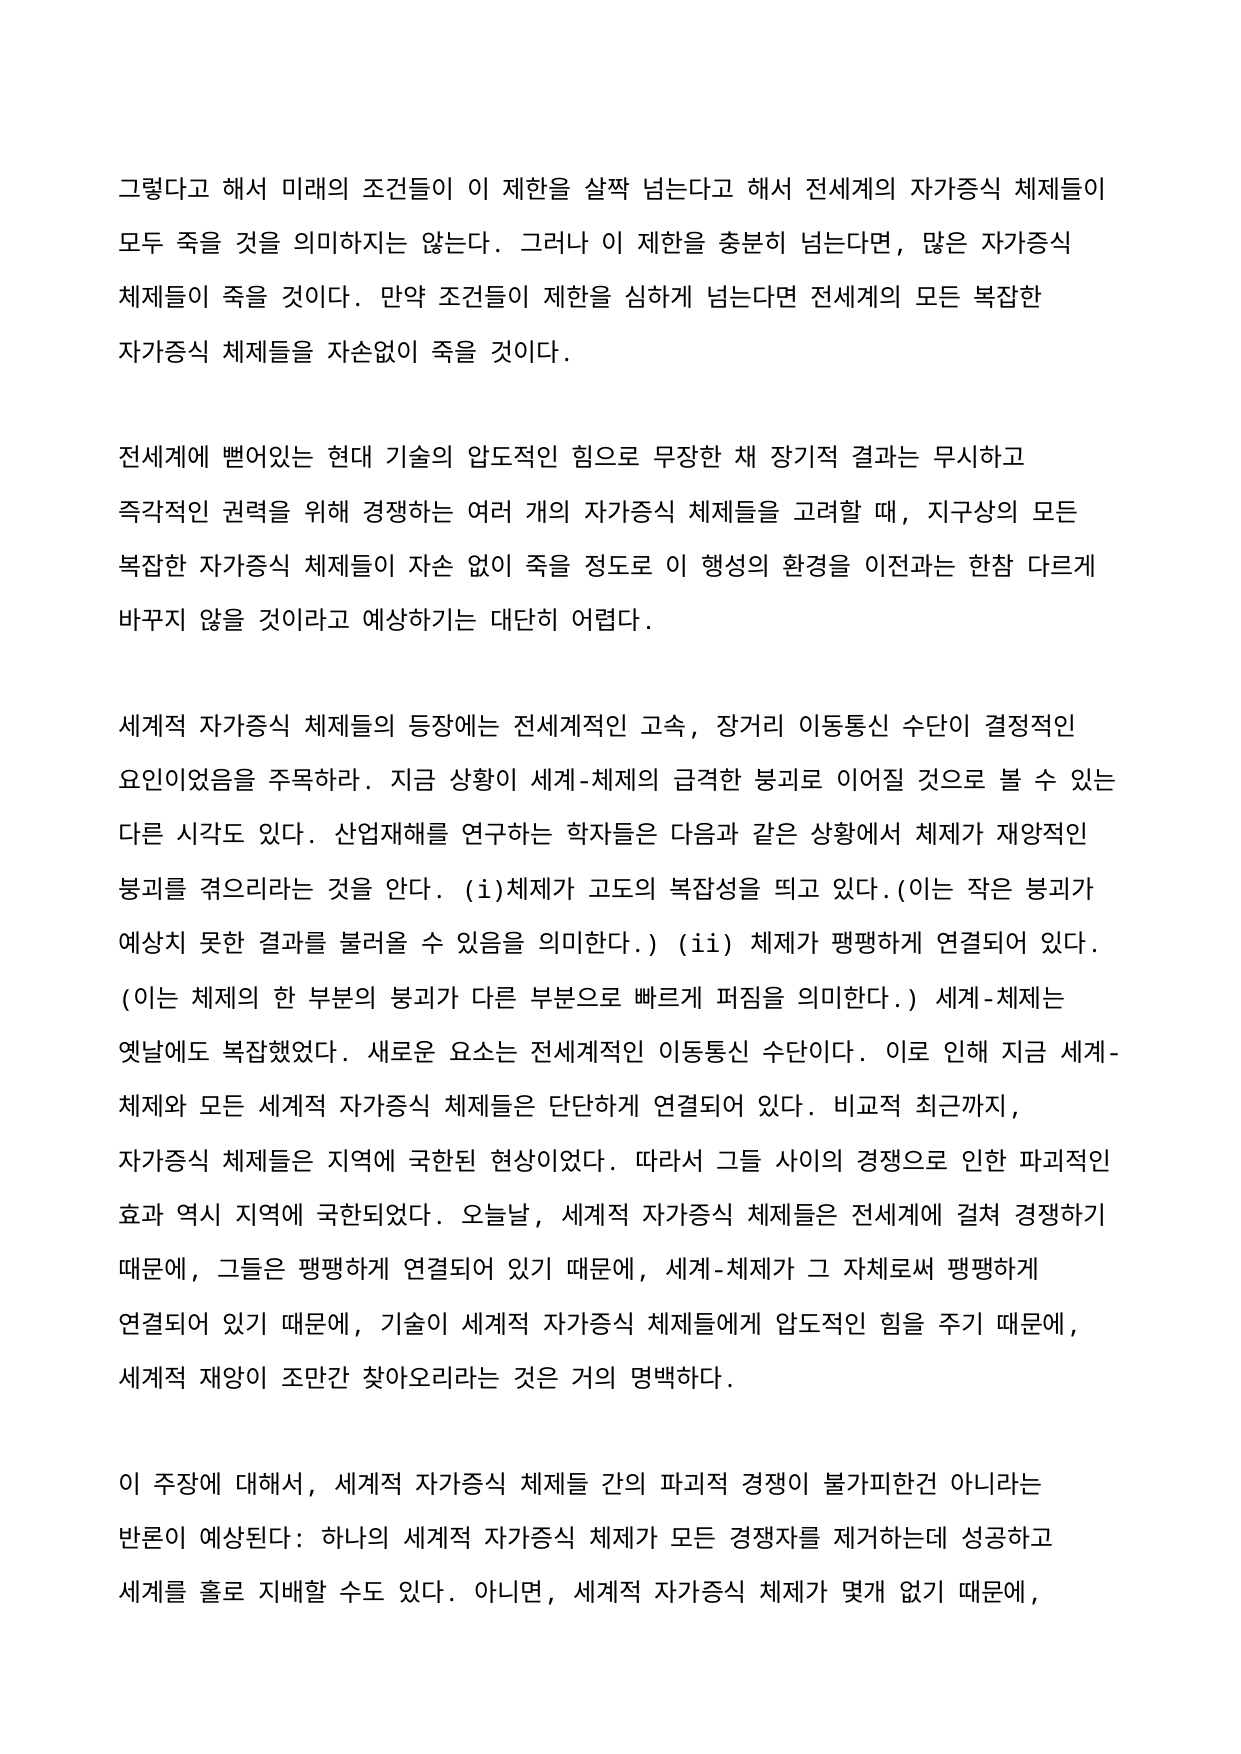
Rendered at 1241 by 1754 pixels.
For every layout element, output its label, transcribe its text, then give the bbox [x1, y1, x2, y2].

text 그렇다고 해서 미래의 조건들이 이 제한을 살짝 넘는다고 해서 전세계의 자가증식 체제들이 모두 죽을 것을 의미하지는 않는다. 그러나 이 제한을 충분히 넘는다면, 많은 자가증식 체제들이 죽을 것이다. 만약 조건들이 제한을 심하게 넘는다면 전세계의 모든 복잡한 자가증식 체제들을 자손없이 죽을 것이다. [118, 169, 1122, 368]
text 세계적 자가증식 체제들의 등장에는 전세계적인 고속, 장거리 이동통신 수단이 결정적인 요인이었음을 주목하라. 지금 상황이 세계-체제의 급격한 붕괴로 이어질 것으로 볼 수 있는 다른 시각도 있다. 산업재해를 연구하는 학자들은 다음과 같은 상황에서 체제가 재앙적인 붕괴를 겪으리라는 것을 안다. (i)체제가 고도의 복잡성을 띄고 있다.(이는 작은 붕괴가 예상치 못한 결과를 불러올 수 있음을 의미한다.) (ii) 체제가 팽팽하게 연결되어 있다.(이는 체제의 한 부분의 붕괴가 다른 부분으로 빠르게 퍼짐을 의미한다.) 세계-체제는 옛날에도 복잡했었다. 새로운 요소는 전세계적인 이동통신 수단이다. 이로 인해 지금 세계-체제와 모든 세계적 자가증식 체제들은 단단하게 연결되어 있다. 비교적 최근까지, 자가증식 체제들은 지역에 국한된 현상이었다. 따라서 그들 사이의 경쟁으로 인한 파괴적인 효과 역시 지역에 국한되었다. 오늘날, 세계적 자가증식 체제들은 전세계에 걸쳐 경쟁하기 때문에, 그들은 팽팽하게 연결되어 있기 때문에, 세계-체제가 그 자체로써 팽팽하게 연결되어 있기 때문에, 기술이 세계적 자가증식 체제들에게 압도적인 힘을 주기 때문에, 세계적 재앙이 조만간 찾아오리라는 것은 거의 명백하다. [118, 706, 1122, 1395]
text 이 주장에 대해서, 세계적 자가증식 체제들 간의 파괴적 경쟁이 불가피한건 아니라는 반론이 예상된다: 하나의 세계적 자가증식 체제가 모든 경쟁자를 제거하는데 성공하고 세계를 홀로 지배할 수도 있다. 아니면, 세계적 자가증식 체제가 몇개 없기 때문에, [118, 1464, 1122, 1609]
text 전세계에 뻗어있는 현대 기술의 압도적인 힘으로 무장한 채 장기적 결과는 무시하고 즉각적인 권력을 위해 경쟁하는 여러 개의 자가증식 체제들을 고려할 때, 지구상의 모든 복잡한 자가증식 체제들이 자손 없이 죽을 정도로 이 행성의 환경을 이전과는 한참 다르게 바꾸지 않을 것이라고 예상하기는 대단히 어렵다. [118, 438, 1122, 637]
